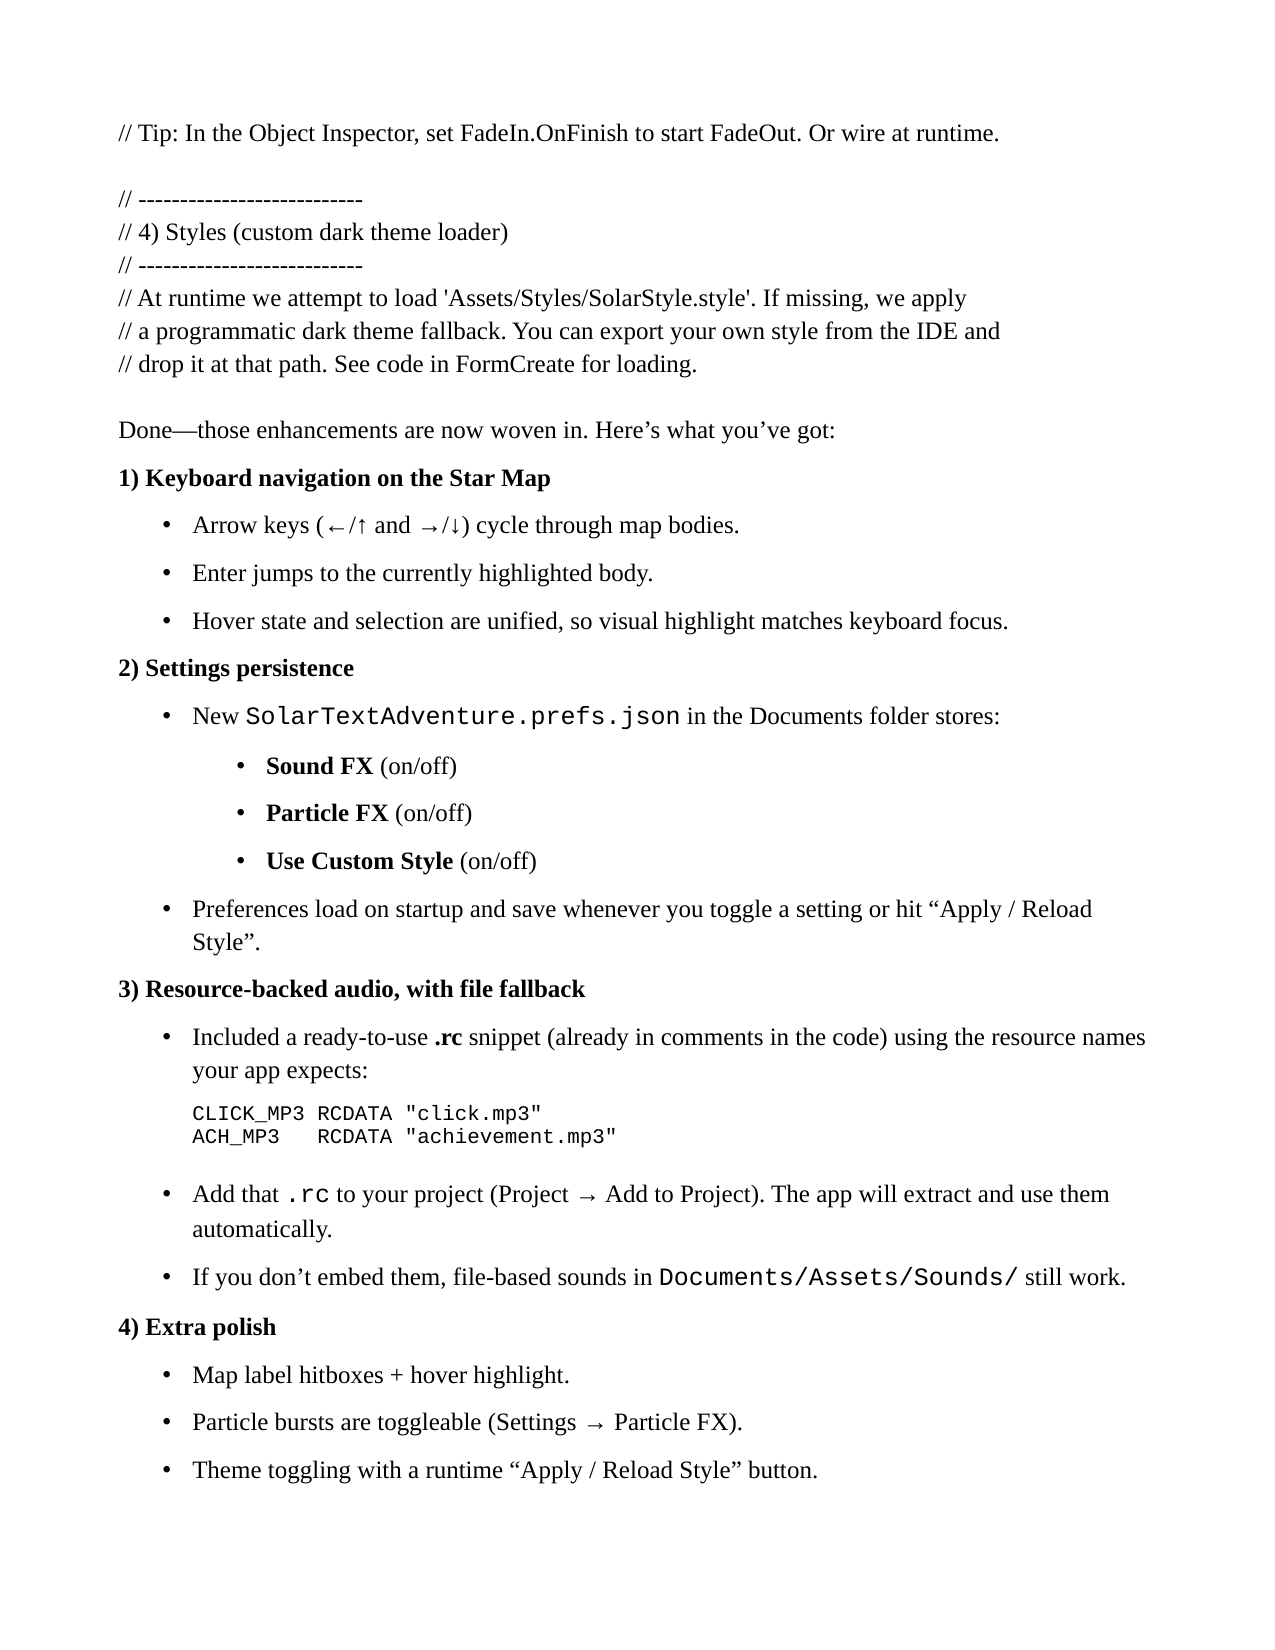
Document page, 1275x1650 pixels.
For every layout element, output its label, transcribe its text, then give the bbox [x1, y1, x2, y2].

list Sound FX (on/off) [236, 751, 1157, 780]
list Arrow keys (←/↑ and →/↓) cycle through map bodies. [162, 511, 1157, 539]
list If you don’t embed them, file-based sounds in Documents/Assets/Sounds/ still work. [162, 1262, 1157, 1293]
list Particle bursts are toggleable (Settings → Particle FX). [162, 1407, 1157, 1436]
text // a programmatic dark theme fallback. You can export your own style from the IDE and [118, 316, 1157, 345]
text 1) Keyboard navigation on the Star Map [118, 463, 1157, 492]
list Preferences load on startup and save whenever you toggle a setting or hit “Apply / Reload Style”. [162, 894, 1157, 956]
text // drop it at that path. See code in FormCreate for loading. [118, 349, 1157, 378]
list ACH_MP3 RCDATA "achievement.mp3" [162, 1126, 1157, 1150]
list Enter jumps to the currently highlighted body. [162, 558, 1157, 587]
list Included a ready-to-use .rc snippet (already in comments in the code) using the resource names your app expects: [162, 1022, 1157, 1084]
list Add that .rc to your project (Project → Add to Project). The app will extract and use them automatically. [162, 1179, 1157, 1243]
text // --------------------------- [118, 184, 1157, 213]
text // 4) Styles (custom dark theme loader) [118, 217, 1157, 246]
text // --------------------------- [118, 250, 1157, 279]
text 4) Extra polish [118, 1312, 1157, 1341]
text 3) Resource-backed audio, with file fallback [118, 974, 1157, 1003]
list Hover state and selection are unified, so visual highlight matches keyboard focus. [162, 606, 1157, 634]
list Theme toggling with a runtime “Apply / Reload Style” button. [162, 1455, 1157, 1484]
text Done—those enhancements are now woven in. Here’s what you’ve got: [118, 415, 1157, 444]
list Use Custom Style (on/off) [236, 846, 1157, 875]
list Particle FX (on/off) [236, 798, 1157, 827]
list Map label hitboxes + hover highlight. [162, 1360, 1157, 1388]
list CLICK_MP3 RCDATA "click.mp3" [162, 1103, 1157, 1126]
text 2) Settings persistence [118, 653, 1157, 682]
text // Tip: In the Object Inspector, set FadeIn.OnFinish to start FadeOut. Or wire at runtime. [118, 118, 1157, 147]
text // At runtime we attempt to load 'Assets/Styles/SolarStyle.style'. If missing, we apply [118, 283, 1157, 312]
list New SolarTextAdventure.prefs.json in the Documents folder stores: [162, 701, 1157, 732]
